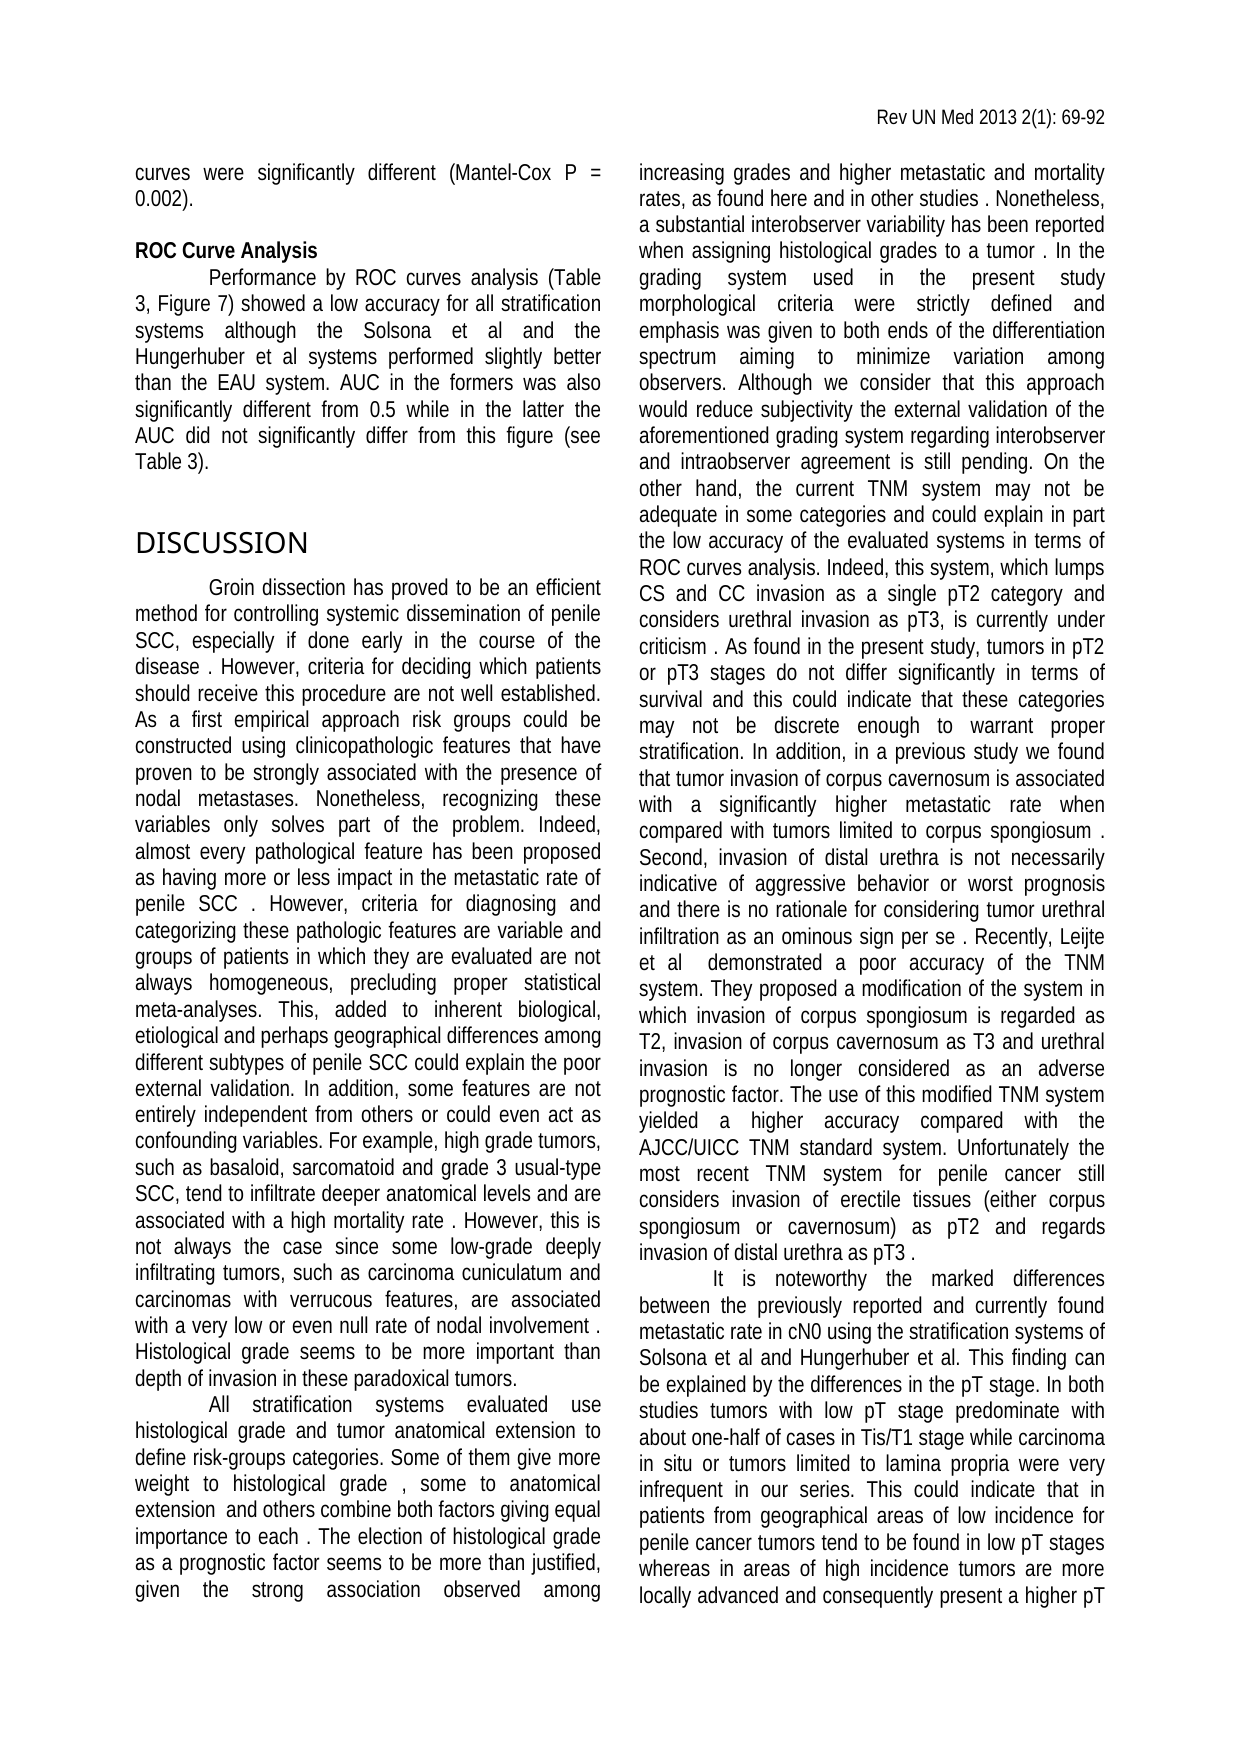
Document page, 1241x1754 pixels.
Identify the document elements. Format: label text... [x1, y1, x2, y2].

text ROC Curve Analysis [135, 237, 601, 264]
text It is noteworthy the marked differences between the previously reported and currently found metastatic rate in cN0 using the stratification systems of Solsona et al and Hungerhuber et al. This finding can be explained by the differences in the pT stage. In both studies tumors with low pT stage predominate with about one-half of cases in Tis/T1 stage while carcinoma in situ or tumors limited to lamina propria were very infrequent in our series. This could indicate that in patients from geographical areas of low incidence for penile cancer tumors tend to be found in low pT stages whereas in areas of high incidence tumors are more locally advanced and consequently present a higher pT [639, 1265, 1105, 1608]
text All stratification systems evaluated use histological grade and tumor anatomical extension to define risk-groups categories. Some of them give more weight to histological grade , some to anatomical extension and others combine both factors giving equal importance to each . The election of histological grade as a prognostic factor seems to be more than justified, given the strong association observed among [135, 1391, 601, 1602]
subtitle DISCUSSION [135, 522, 601, 562]
text increasing grades and higher metastatic and mortality rates, as found here and in other studies . Nonetheless, a substantial interobserver variability has been reported when assigning histological grades to a tumor . In the grading system used in the present study morphological criteria were strictly defined and emphasis was given to both ends of the differentiation spectrum aiming to minimize variation among observers. Although we consider that this approach would reduce subjectivity the external validation of the aforementioned grading system regarding interobserver and intraobserver agreement is still pending. On the other hand, the current TNM system may not be adequate in some categories and could explain in part the low accuracy of the evaluated systems in terms of ROC curves analysis. Indeed, this system, which lumps CS and CC invasion as a single pT2 category and considers urethral invasion as pT3, is currently under criticism . As found in the present study, tumors in pT2 or pT3 stages do not differ significantly in terms of survival and this could indicate that these categories may not be discrete enough to warrant proper stratification. In addition, in a previous study we found that tumor invasion of corpus cavernosum is associated with a significantly higher metastatic rate when compared with tumors limited to corpus spongiosum . Second, invasion of distal urethra is not necessarily indicative of aggressive behavior or worst prognosis and there is no rationale for considering tumor urethral infiltration as an ominous sign per se . Recently, Leijte et al demonstrated a poor accuracy of the TNM system. They proposed a modification of the system in which invasion of corpus spongiosum is regarded as T2, invasion of corpus cavernosum as T3 and urethral invasion is no longer considered as an adverse prognostic factor. The use of this modified TNM system yielded a higher accuracy compared with the AJCC/UICC TNM standard system. Unfortunately the most recent TNM system for penile cancer still considers invasion of erectile tissues (either corpus spongiosum or cavernosum) as pT2 and regards invasion of distal urethra as pT3 . [639, 158, 1105, 1265]
text Groin dissection has proved to be an efficient method for controlling systemic dissemination of penile SCC, especially if done early in the course of the disease . However, criteria for deciding which patients should receive this procedure are not well established. As a first empirical approach risk groups could be constructed using clinicopathologic features that have proven to be strongly associated with the presence of nodal metastases. Nonetheless, recognizing these variables only solves part of the problem. Indeed, almost every pathological feature has been proposed as having more or less impact in the metastatic rate of penile SCC . However, criteria for diagnosing and categorizing these pathologic features are variable and groups of patients in which they are evaluated are not always homogeneous, precluding proper statistical meta-analyses. This, added to inherent biological, etiological and perhaps geographical differences among different subtypes of penile SCC could explain the poor external validation. In addition, some features are not entirely independent from others or could even act as confounding variables. For example, high grade tumors, such as basaloid, sarcomatoid and grade 3 usual-type SCC, tend to infiltrate deeper anatomical levels and are associated with a high mortality rate . However, this is not always the case since some low-grade deeply infiltrating tumors, such as carcinoma cuniculatum and carcinomas with verrucous features, are associated with a very low or even null rate of nodal involvement . Histological grade seems to be more important than depth of invasion in these paradoxical tumors. [135, 574, 601, 1391]
text curves were significantly different (Mantel-Cox P = 0.002). [135, 158, 601, 211]
text Performance by ROC curves analysis (Table 3, Figure 7) showed a low accuracy for all stratification systems although the Solsona et al and the Hungerhuber et al systems performed slightly better than the EAU system. AUC in the formers was also significantly different from 0.5 while in the latter the AUC did not significantly differ from this figure (see Table 3). [135, 264, 601, 475]
